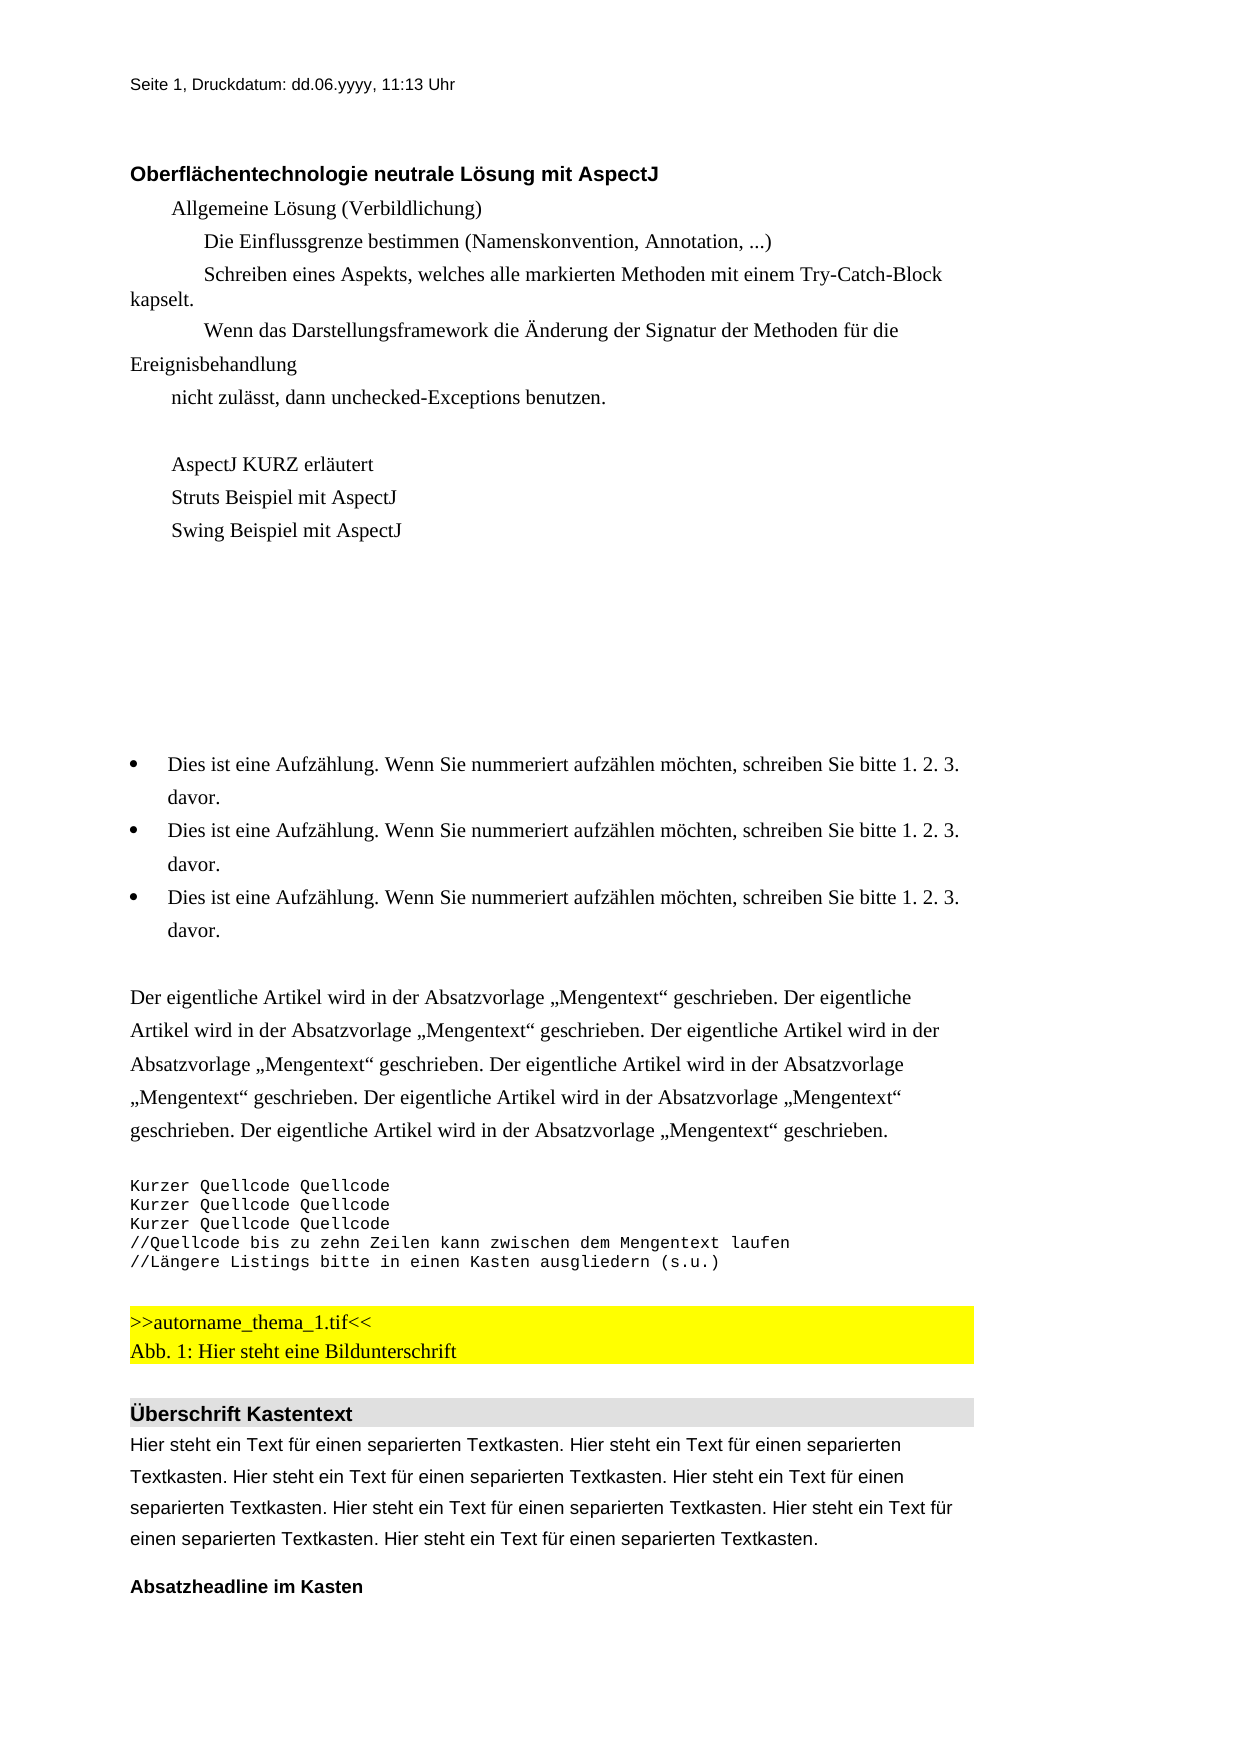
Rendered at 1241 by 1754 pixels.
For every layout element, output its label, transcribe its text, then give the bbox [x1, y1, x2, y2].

text Kurzer Quellcode Quellcode [130, 1216, 974, 1235]
text //Längere Listings bitte in einen Kasten ausgliedern (s.u.) [130, 1254, 974, 1273]
text Absatzheadline im Kasten [130, 1568, 974, 1600]
text //Quellcode bis zu zehn Zeilen kann zwischen dem Mengentext laufen [130, 1235, 974, 1254]
text Abb. 1: Hier steht eine Bildunterschrift [130, 1335, 974, 1364]
text nicht zulässt, dann unchecked-Exceptions benutzen. [130, 378, 974, 411]
list Dies ist eine Aufzählung. Wenn Sie nummeriert aufzählen möchten, schreiben Sie bitte 1. 2. 3. davor. [130, 744, 974, 811]
text Swing Beispiel mit AspectJ [130, 511, 974, 544]
text AspectJ KURZ erläutert [130, 444, 974, 478]
text Der eigentliche Artikel wird in der Absatzvorlage „Mengentext“ geschrieben. Der eigentliche Artikel wird in der Absatzvorlage „Mengentext“ geschrieben. Der eigentliche Artikel wird in der Absatzvorlage „Mengentext“ geschrieben. Der eigentliche Artikel wird in der Absatzvorlage „Mengentext“ geschrieben. Der eigentliche Artikel wird in der Absatzvorlage „Mengentext“ geschrieben. Der eigentliche Artikel wird in der Absatzvorlage „Mengentext“ geschrieben. [130, 978, 974, 1144]
text Struts Beispiel mit AspectJ [130, 478, 974, 511]
text Die Einflussgrenze bestimmen (Namenskonvention, Annotation, ...) [130, 222, 974, 255]
text Allgemeine Lösung (Verbildlichung) [130, 188, 974, 222]
text Schreiben eines Aspekts, welches alle markierten Methoden mit einem Try-Catch-Block [130, 255, 974, 288]
text >>autorname_thema_1.tif<< [130, 1306, 974, 1335]
text Oberflächentechnologie neutrale Lösung mit AspectJ [130, 155, 974, 188]
text Überschrift Kastentext [130, 1398, 974, 1427]
list Dies ist eine Aufzählung. Wenn Sie nummeriert aufzählen möchten, schreiben Sie bitte 1. 2. 3. davor. [130, 878, 974, 944]
text Kurzer Quellcode Quellcode [130, 1197, 974, 1216]
text Kurzer Quellcode Quellcode [130, 1178, 974, 1197]
text Wenn das Darstellungsframework die Änderung der Signatur der Methoden für die Ereignisbehandlung [130, 311, 974, 378]
text kapselt. [130, 288, 974, 311]
list Dies ist eine Aufzählung. Wenn Sie nummeriert aufzählen möchten, schreiben Sie bitte 1. 2. 3. davor. [130, 811, 974, 878]
text Hier steht ein Text für einen separierten Textkasten. Hier steht ein Text für einen separierten Textkasten. Hier steht ein Text für einen separierten Textkasten. Hier steht ein Text für einen separierten Textkasten. Hier steht ein Text für einen separierten Textkasten. Hier steht ein Text für einen separierten Textkasten. Hier steht ein Text für einen separierten Textkasten. [130, 1427, 974, 1552]
